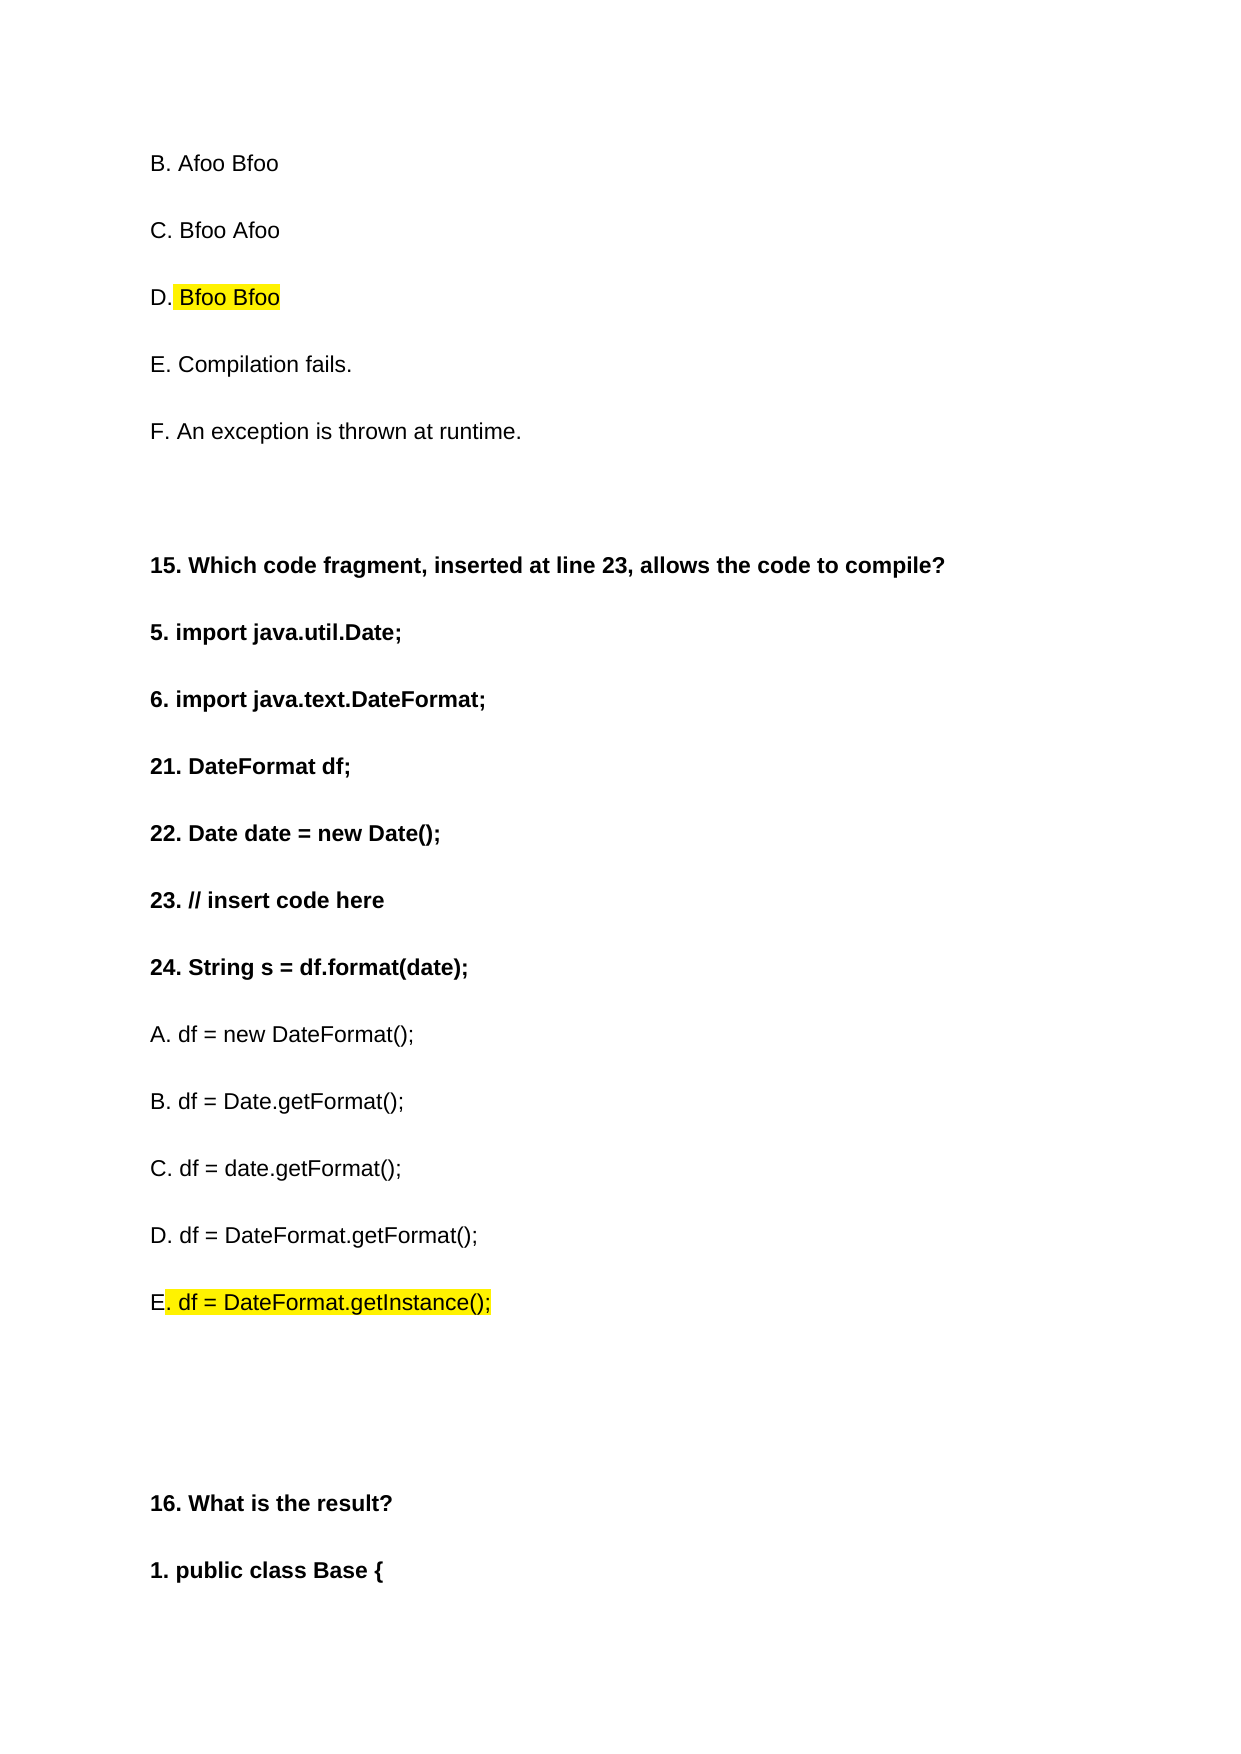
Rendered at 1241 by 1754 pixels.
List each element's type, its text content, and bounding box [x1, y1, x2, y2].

text E. df = DateFormat.getInstance(); [150, 1289, 1090, 1315]
text A. df = new DateFormat(); [150, 1021, 1090, 1047]
text 16. What is the result? [150, 1489, 1090, 1516]
text D. df = DateFormat.getFormat(); [150, 1222, 1090, 1248]
text C. df = date.getFormat(); [150, 1155, 1090, 1181]
text 22. Date date = new Date(); [150, 820, 1090, 846]
text C. Bfoo Afoo [150, 217, 1090, 243]
text 21. DateFormat df; [150, 753, 1090, 779]
text 24. String s = df.format(date); [150, 954, 1090, 980]
text 5. import java.util.Date; [150, 619, 1090, 645]
text E. Compilation fails. [150, 351, 1090, 377]
text B. Afoo Bfoo [150, 150, 1090, 176]
text 23. // insert code here [150, 887, 1090, 913]
text 1. public class Base { [150, 1557, 1090, 1583]
text F. An exception is thrown at runtime. [150, 418, 1090, 444]
text 6. import java.text.DateFormat; [150, 686, 1090, 712]
text D. Bfoo Bfoo [150, 284, 1090, 310]
text B. df = Date.getFormat(); [150, 1088, 1090, 1114]
text 15. Which code fragment, inserted at line 23, allows the code to compile? [150, 552, 1090, 578]
